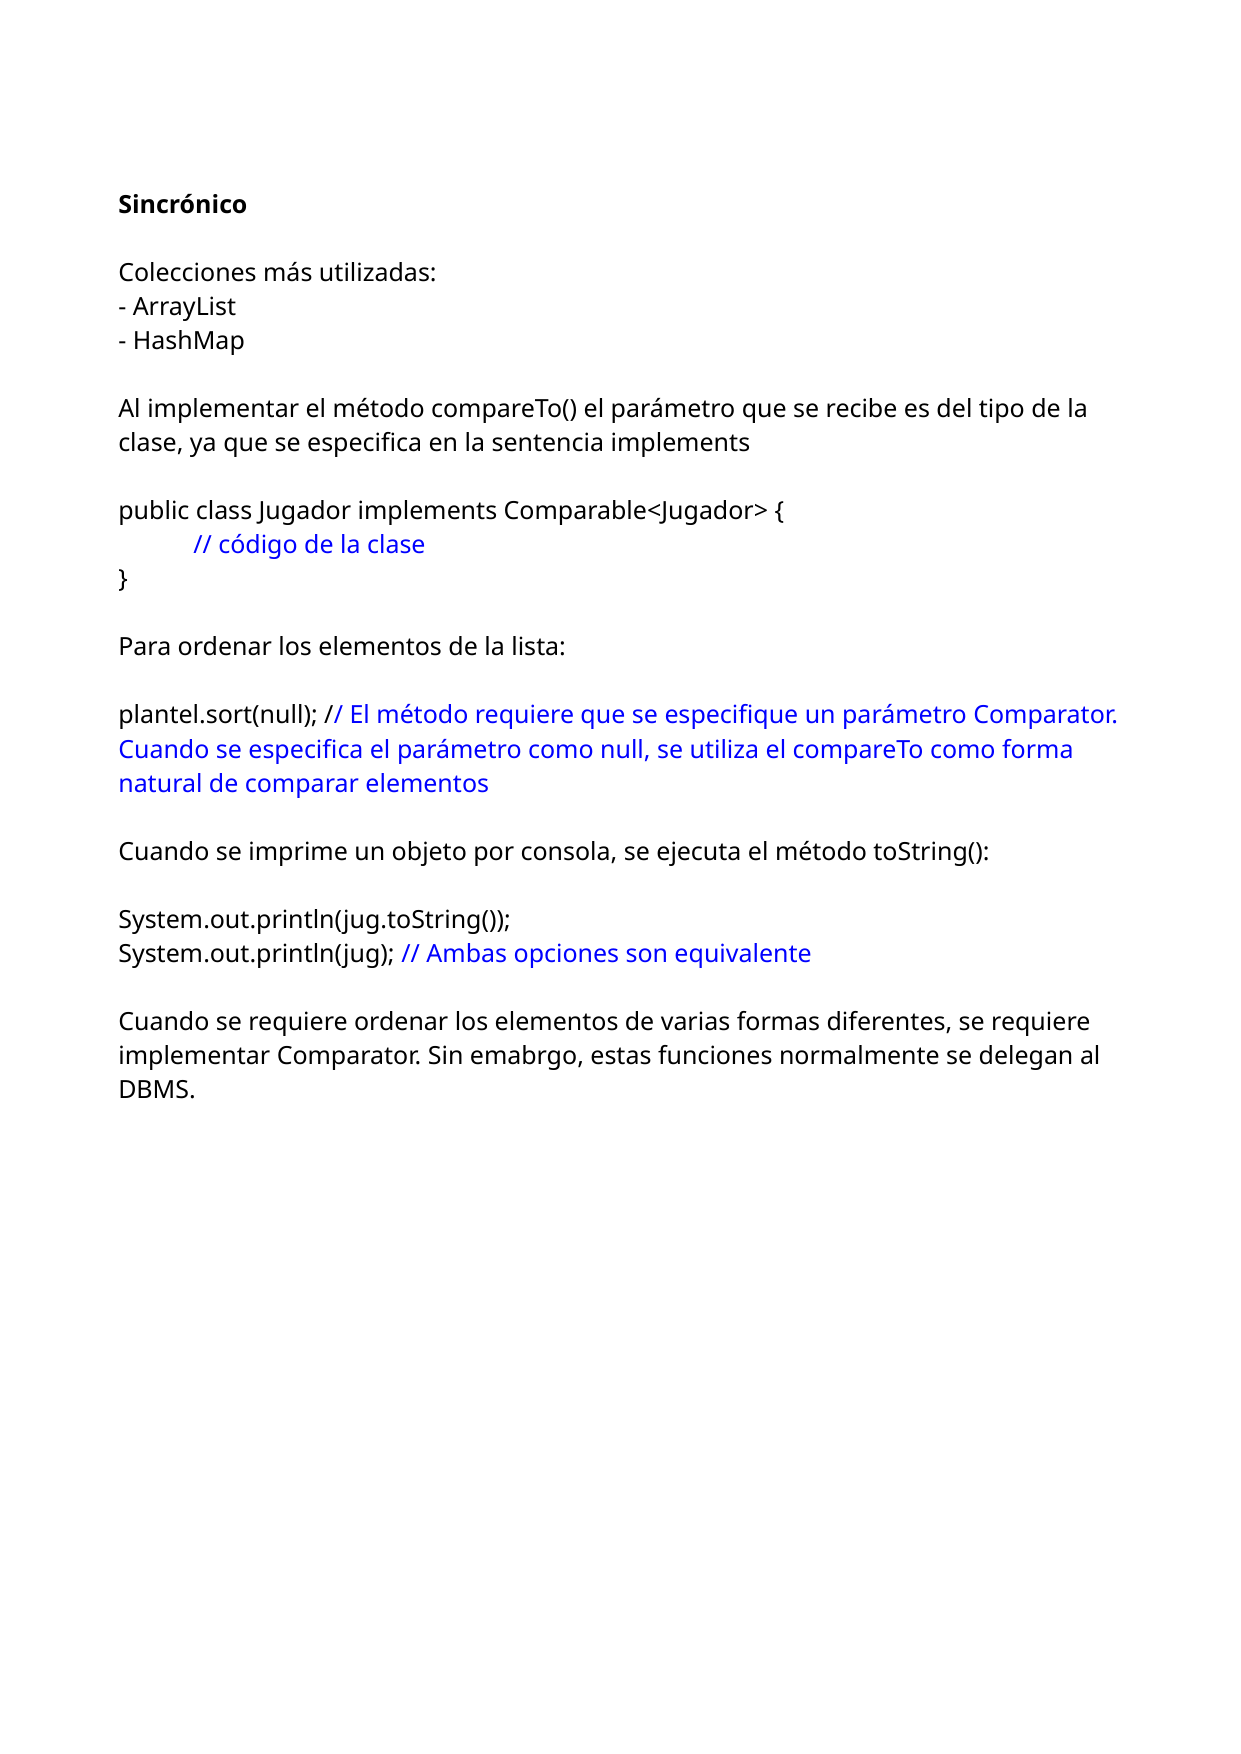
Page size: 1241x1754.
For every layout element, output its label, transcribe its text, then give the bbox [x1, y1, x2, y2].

text - ArrayList [118, 288, 1122, 322]
text Cuando se requiere ordenar los elementos de varias formas diferentes, se requiere implementar Comparator. Sin emabrgo, estas funciones normalmente se delegan al DBMS. [118, 1004, 1122, 1106]
text plantel.sort(null); // El método requiere que se especifique un parámetro Comparator. Cuando se especifica el parámetro como null, se utiliza el compareTo como forma natural de comparar elementos [118, 697, 1122, 799]
text System.out.println(jug.toString()); [118, 902, 1122, 936]
text Sincrónico [118, 186, 1122, 220]
text Para ordenar los elementos de la lista: [118, 629, 1122, 663]
text Colecciones más utilizadas: [118, 254, 1122, 288]
text Cuando se imprime un objeto por consola, se ejecuta el método toString(): [118, 833, 1122, 867]
text System.out.println(jug); // Ambas opciones son equivalente [118, 936, 1122, 970]
text } [118, 561, 1122, 595]
text Al implementar el método compareTo() el parámetro que se recibe es del tipo de la clase, ya que se especifica en la sentencia implements [118, 391, 1122, 459]
text public class Jugador implements Comparable<Jugador> { [118, 493, 1122, 527]
text // código de la clase [118, 527, 1122, 561]
text - HashMap [118, 322, 1122, 357]
